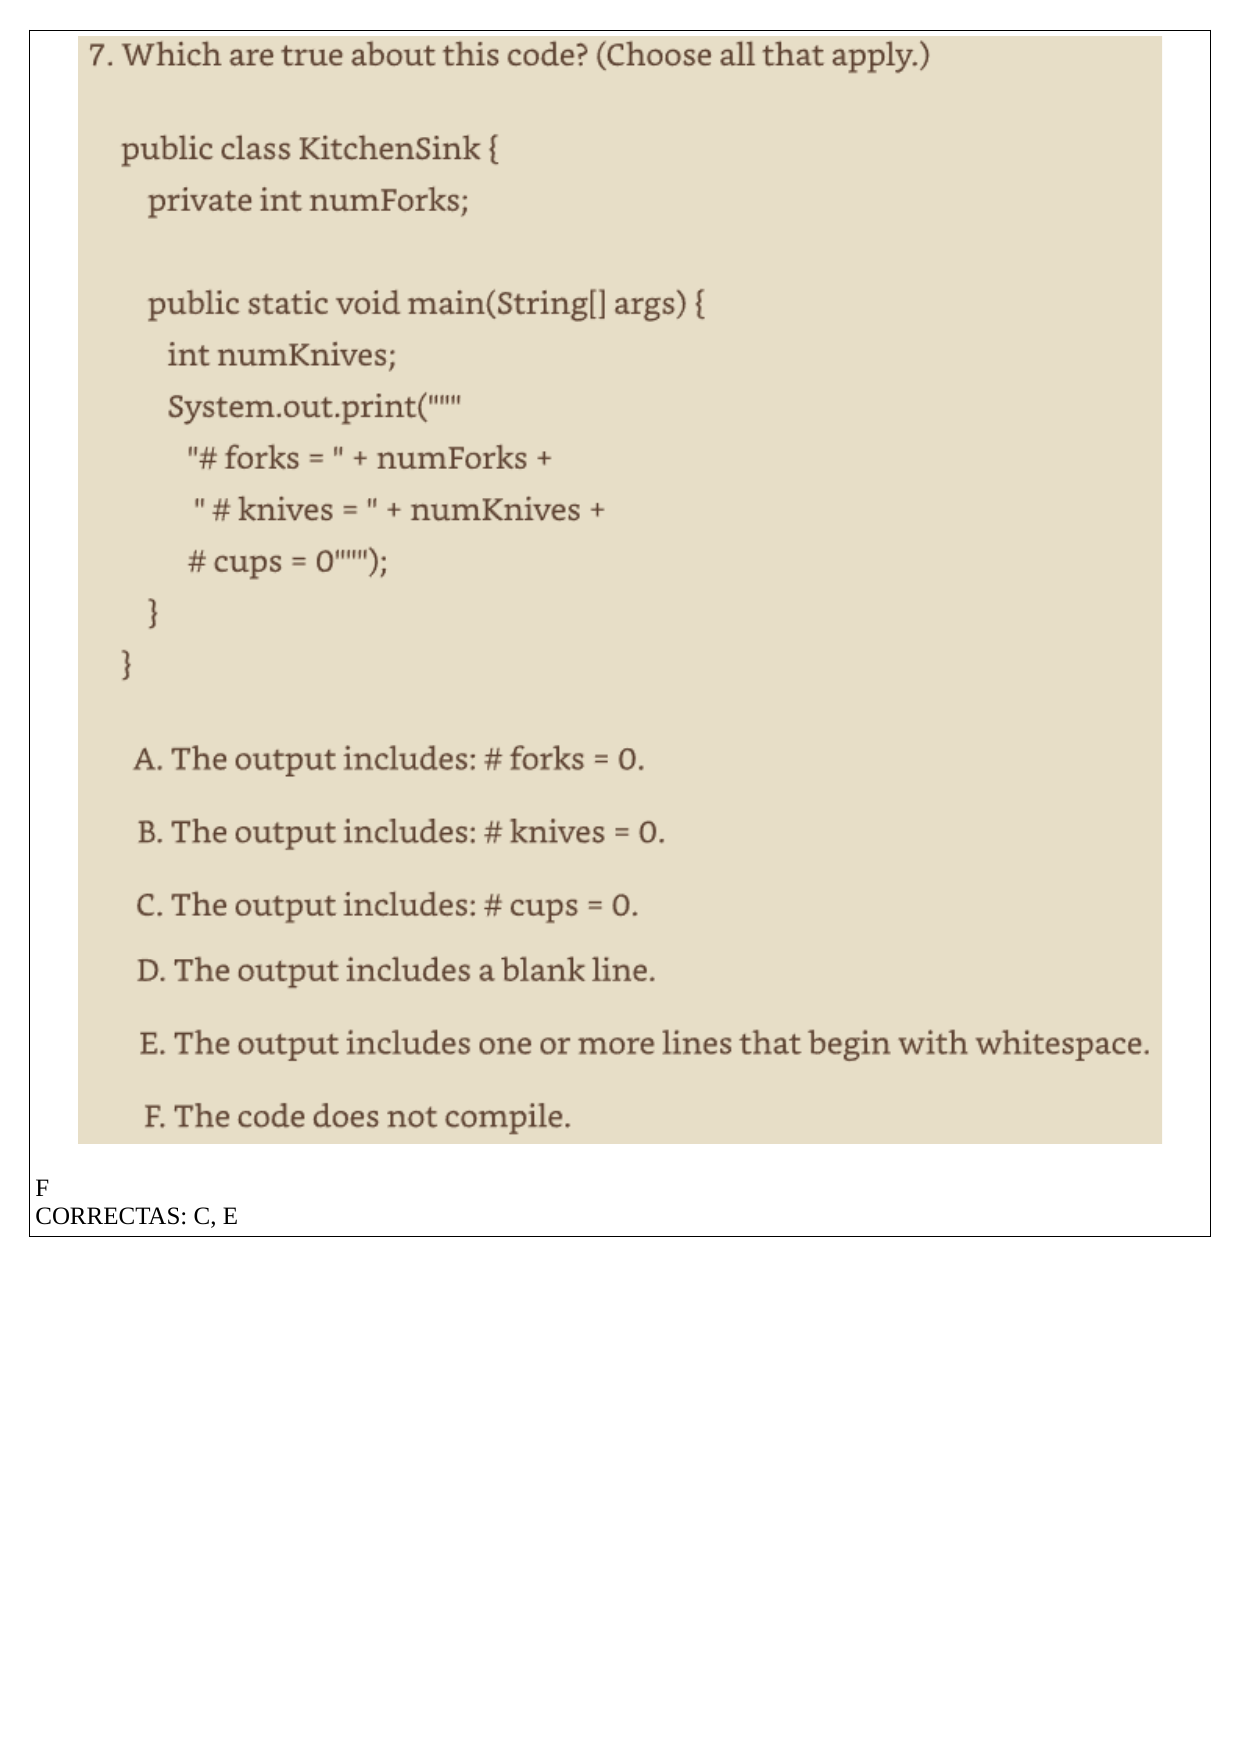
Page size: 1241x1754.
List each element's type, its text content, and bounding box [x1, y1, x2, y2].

table_cell F CORRECTAS: C, E [30, 31, 1210, 1236]
picture [78, 36, 1163, 1144]
